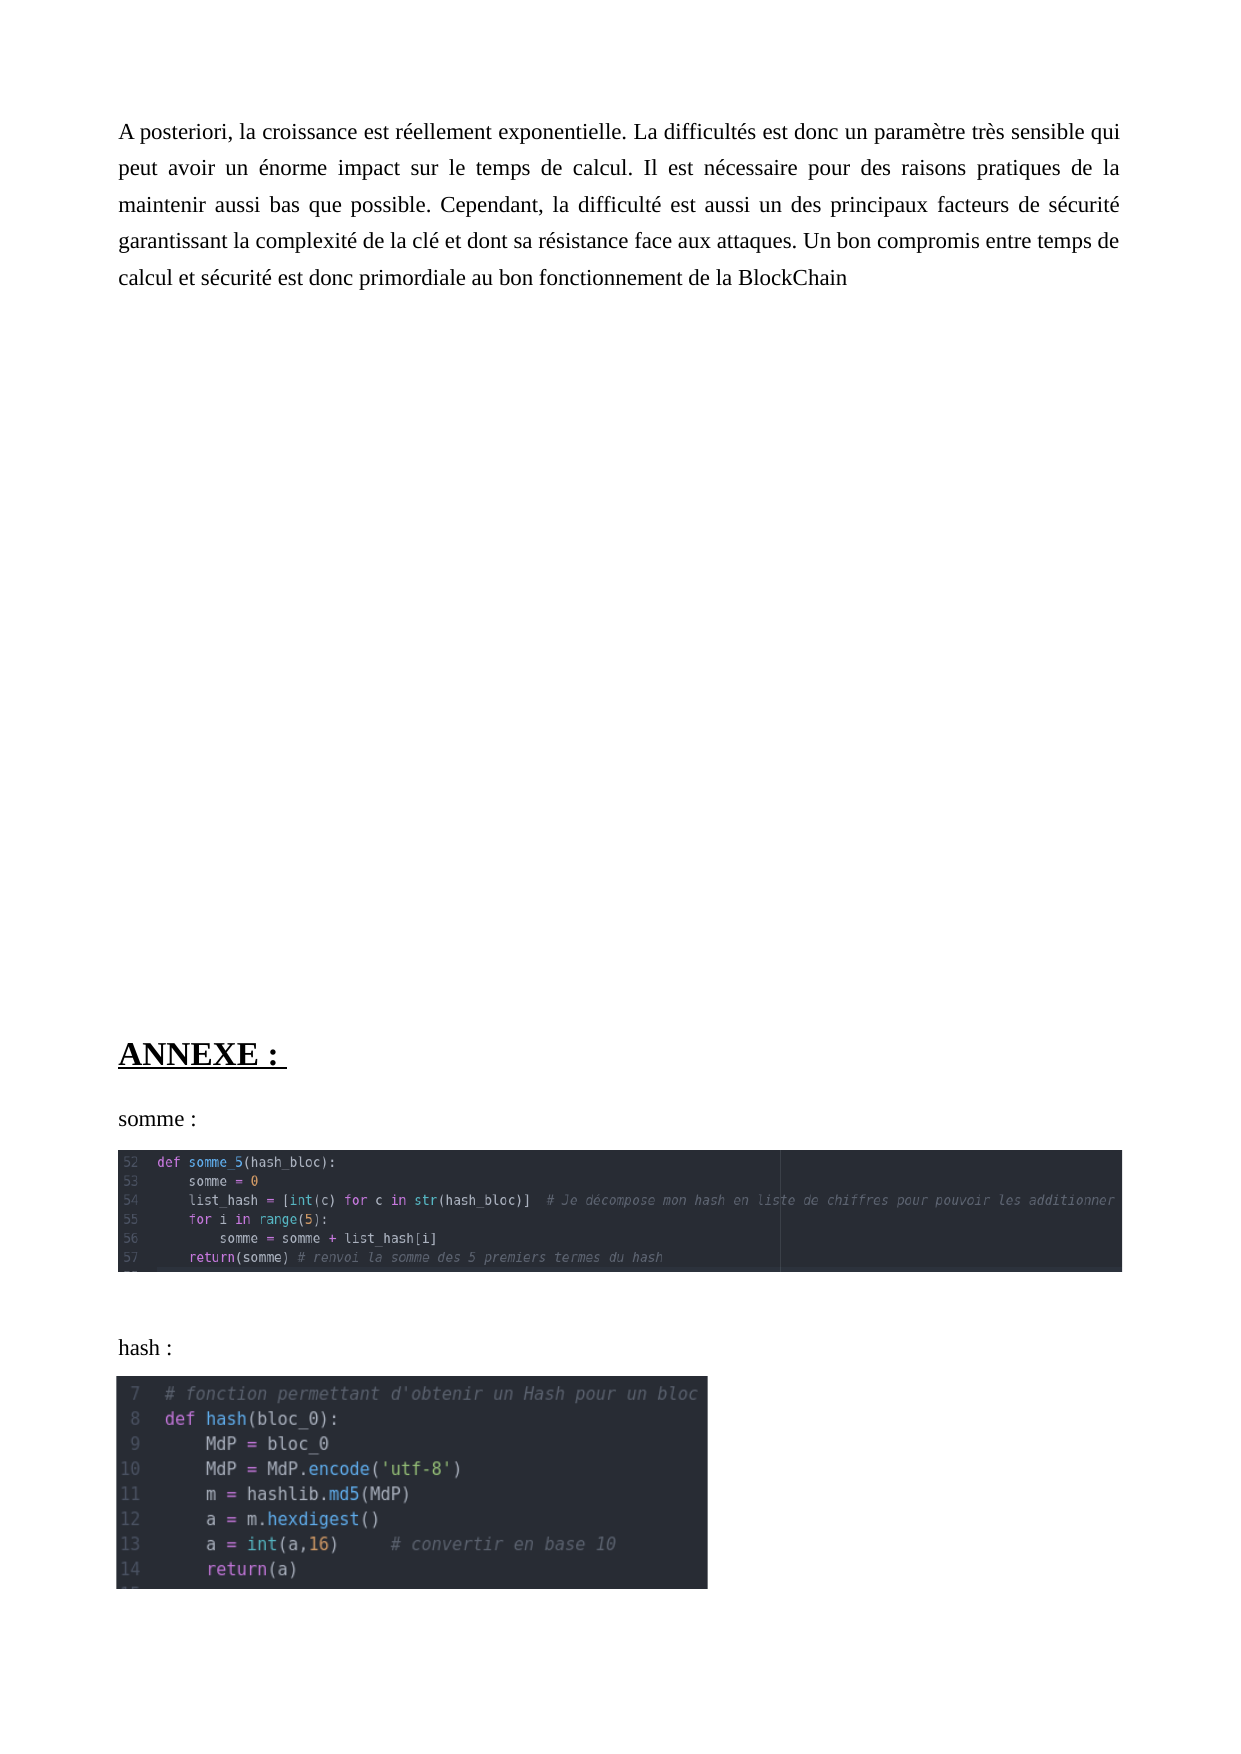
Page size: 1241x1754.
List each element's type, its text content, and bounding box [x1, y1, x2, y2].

text hash : [118, 1333, 1122, 1360]
text ANNEXE : [118, 1034, 1122, 1073]
text A posteriori, la croissance est réellement exponentielle. La difficultés est donc un paramètre très sensible qui peut avoir un énorme impact sur le temps de calcul. Il est nécessaire pour des raisons pratiques de la maintenir aussi bas que possible. Cependant, la difficulté est aussi un des principaux facteurs de sécurité garantissant la complexité de la clé et dont sa résistance face aux attaques. Un bon compromis entre temps de calcul et sécurité est donc primordiale au bon fonctionnement de la BlockChain [118, 118, 1122, 290]
text somme : [118, 1105, 1122, 1132]
picture [118, 1150, 1123, 1272]
picture [116, 1376, 708, 1589]
